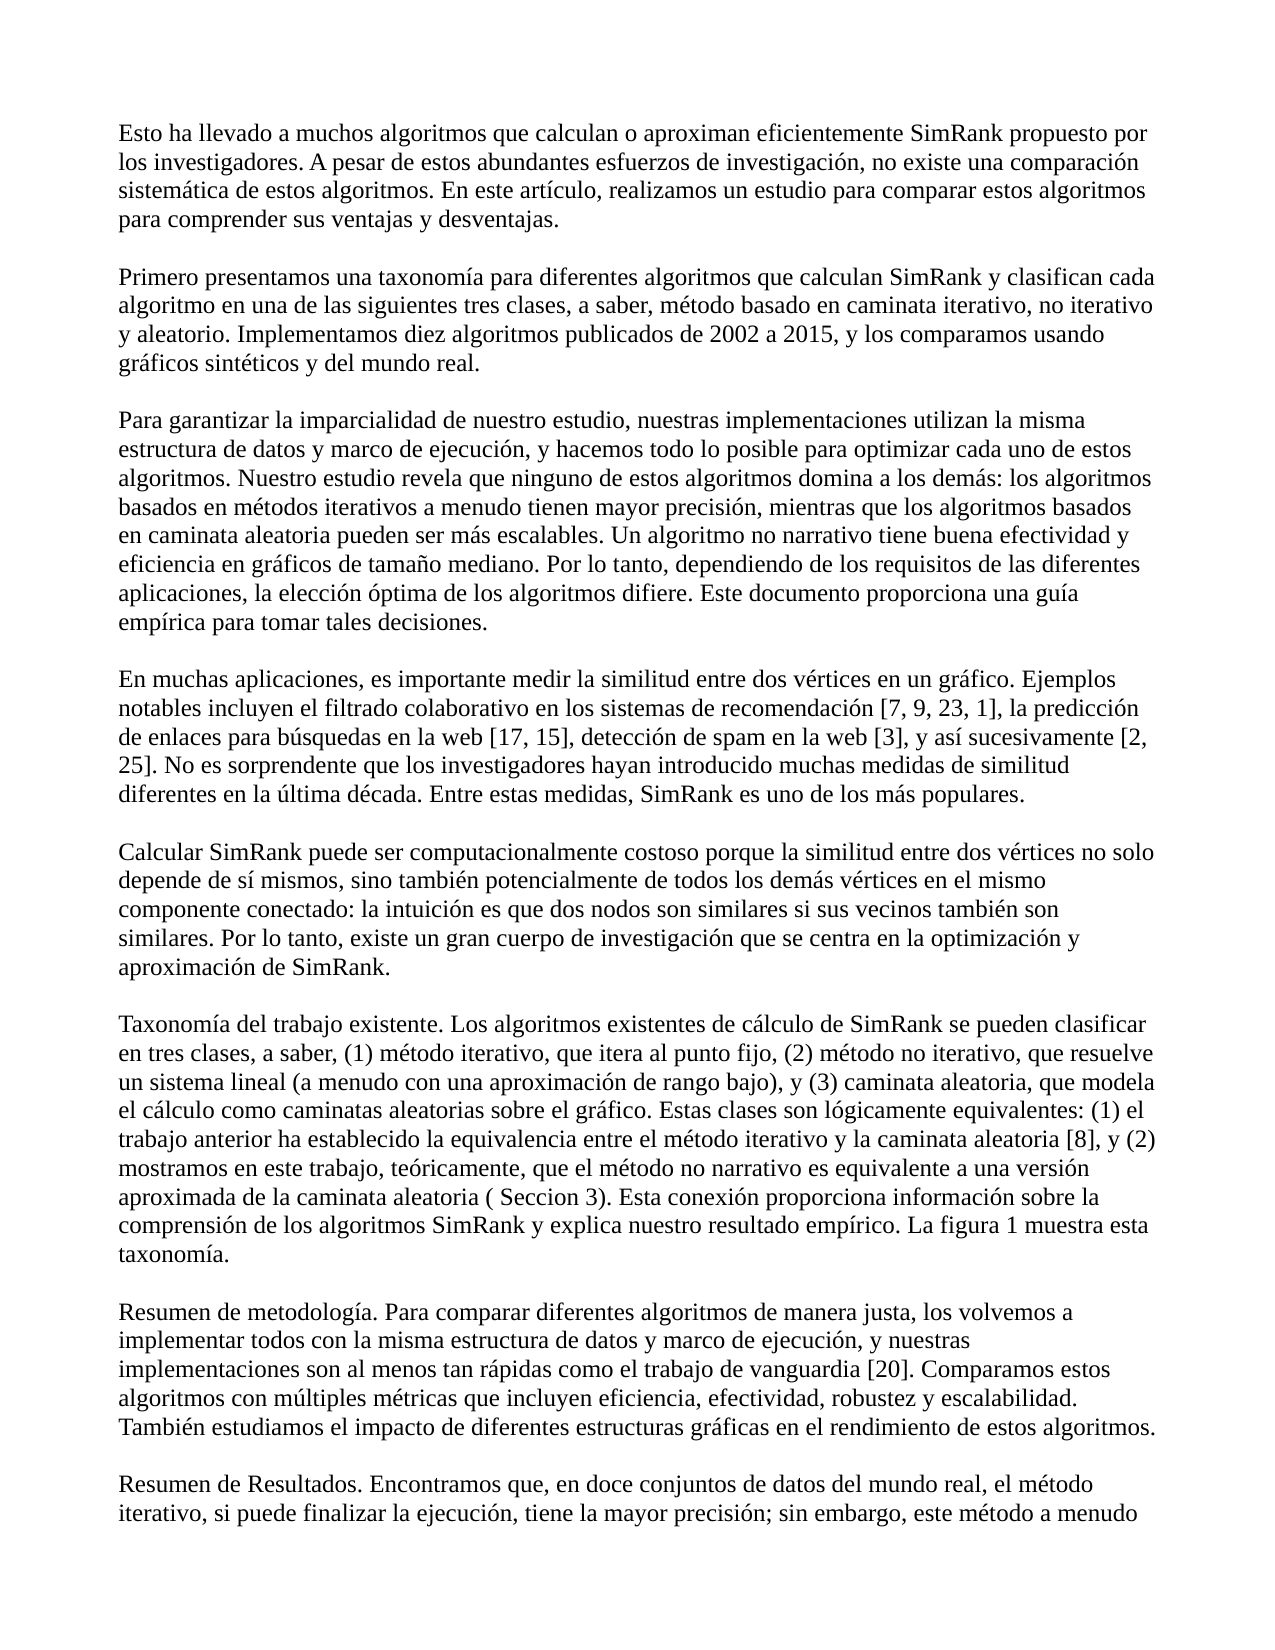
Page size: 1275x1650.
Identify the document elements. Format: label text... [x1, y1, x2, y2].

text Resumen de metodología. Para comparar diferentes algoritmos de manera justa, los volvemos a implementar todos con la misma estructura de datos y marco de ejecución, y nuestras implementaciones son al menos tan rápidas como el trabajo de vanguardia [20]. Comparamos estos algoritmos con múltiples métricas que incluyen eficiencia, efectividad, robustez y escalabilidad. También estudiamos el impacto de diferentes estructuras gráficas en el rendimiento de estos algoritmos. [118, 1297, 1157, 1441]
text En muchas aplicaciones, es importante medir la similitud entre dos vértices en un gráfico. Ejemplos notables incluyen el filtrado colaborativo en los sistemas de recomendación [7, 9, 23, 1], la predicción de enlaces para búsquedas en la web [17, 15], detección de spam en la web [3], y así sucesivamente [2, 25]. No es sorprendente que los investigadores hayan introducido muchas medidas de similitud diferentes en la última década. Entre estas medidas, SimRank es uno de los más populares. [118, 664, 1157, 808]
text Calcular SimRank puede ser computacionalmente costoso porque la similitud entre dos vértices no solo depende de sí mismos, sino también potencialmente de todos los demás vértices en el mismo componente conectado: la intuición es que dos nodos son similares si sus vecinos también son similares. Por lo tanto, existe un gran cuerpo de investigación que se centra en la optimización y aproximación de SimRank. [118, 837, 1157, 981]
text Resumen de Resultados. Encontramos que, en doce conjuntos de datos del mundo real, el método iterativo, si puede finalizar la ejecución, tiene la mayor precisión; sin embargo, este método a menudo [118, 1469, 1157, 1527]
text Taxonomía del trabajo existente. Los algoritmos existentes de cálculo de SimRank se pueden clasificar en tres clases, a saber, (1) método iterativo, que itera al punto fijo, (2) método no iterativo, que resuelve un sistema lineal (a menudo con una aproximación de rango bajo), y (3) caminata aleatoria, que modela el cálculo como caminatas aleatorias sobre el gráfico. Estas clases son lógicamente equivalentes: (1) el trabajo anterior ha establecido la equivalencia entre el método iterativo y la caminata aleatoria [8], y (2) mostramos en este trabajo, teóricamente, que el método no narrativo es equivalente a una versión aproximada de la caminata aleatoria ( Seccion 3). Esta conexión proporciona información sobre la comprensión de los algoritmos SimRank y explica nuestro resultado empírico. La figura 1 muestra esta taxonomía. [118, 1009, 1157, 1268]
text Primero presentamos una taxonomía para diferentes algoritmos que calculan SimRank y clasifican cada algoritmo en una de las siguientes tres clases, a saber, método basado en caminata iterativo, no iterativo y aleatorio. Implementamos diez algoritmos publicados de 2002 a 2015, y los comparamos usando gráficos sintéticos y del mundo real. [118, 262, 1157, 377]
text Para garantizar la imparcialidad de nuestro estudio, nuestras implementaciones utilizan la misma estructura de datos y marco de ejecución, y hacemos todo lo posible para optimizar cada uno de estos algoritmos. Nuestro estudio revela que ninguno de estos algoritmos domina a los demás: los algoritmos basados en métodos iterativos a menudo tienen mayor precisión, mientras que los algoritmos basados en caminata aleatoria pueden ser más escalables. Un algoritmo no narrativo tiene buena efectividad y eficiencia en gráficos de tamaño mediano. Por lo tanto, dependiendo de los requisitos de las diferentes aplicaciones, la elección óptima de los algoritmos difiere. Este documento proporciona una guía empírica para tomar tales decisiones. [118, 406, 1157, 636]
text Esto ha llevado a muchos algoritmos que calculan o aproximan eficientemente SimRank propuesto por los investigadores. A pesar de estos abundantes esfuerzos de investigación, no existe una comparación sistemática de estos algoritmos. En este artículo, realizamos un estudio para comparar estos algoritmos para comprender sus ventajas y desventajas. [118, 118, 1157, 233]
